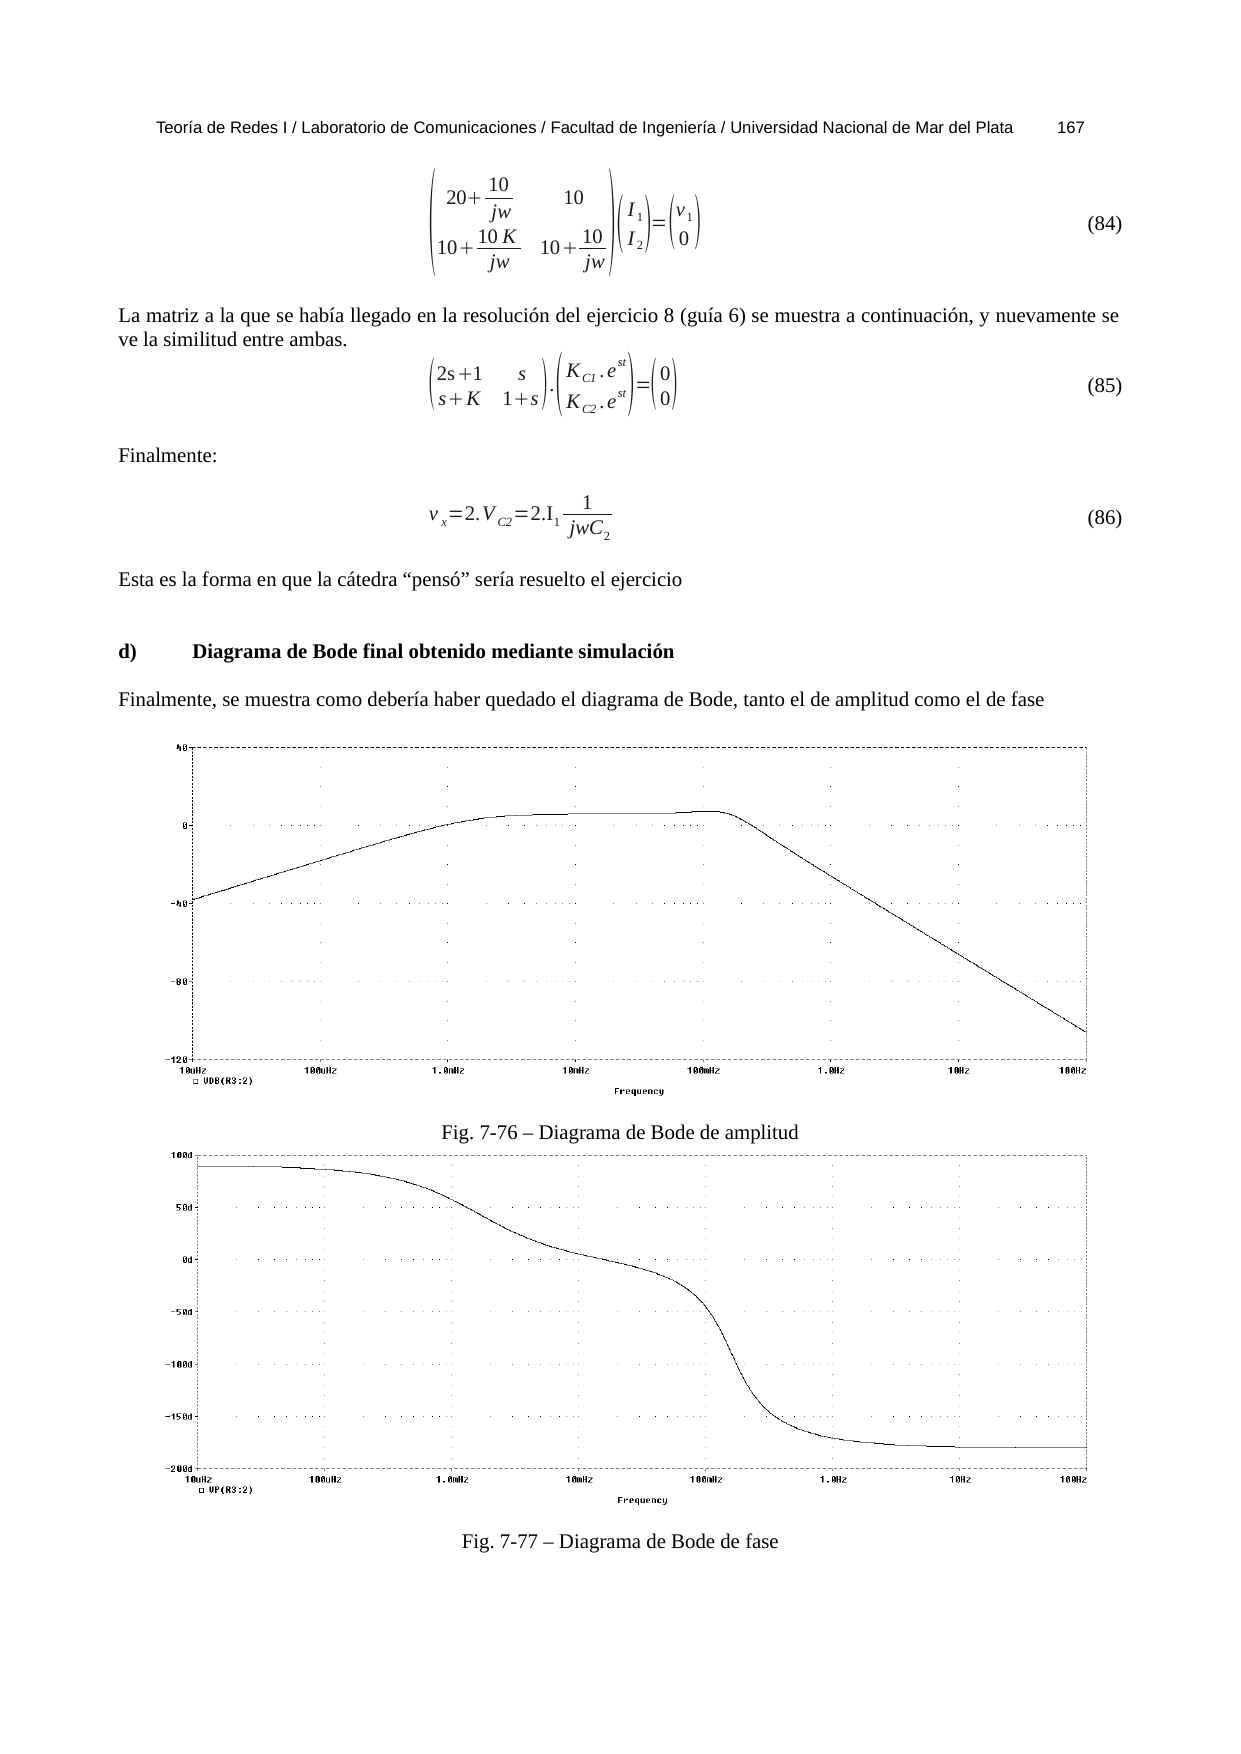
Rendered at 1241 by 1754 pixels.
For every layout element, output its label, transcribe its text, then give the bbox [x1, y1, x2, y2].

text (86) [118, 491, 1122, 543]
text La matriz a la que se había llegado en la resolución del ejercicio 8 (guía 6) se muestra a continuación, y nuevamente se ve la similitud entre ambas. [118, 303, 1122, 351]
text Fig. 7-76 – Diagrama de Bode de amplitud [118, 1120, 1122, 1144]
text Finalmente, se muestra como debería haber quedado el diagrama de Bode, tanto el de amplitud como el de fase [118, 687, 1122, 711]
text Finalmente: [118, 442, 1122, 467]
text d) Diagrama de Bode final obtenido mediante simulación [118, 639, 1122, 663]
text Esta es la forma en que la cátedra “pensó” sería resuelto el ejercicio [118, 567, 1122, 591]
text (85) [118, 351, 1122, 418]
text Fig. 7-77 – Diagrama de Bode de fase [118, 1529, 1122, 1553]
text (84) [118, 167, 1122, 278]
